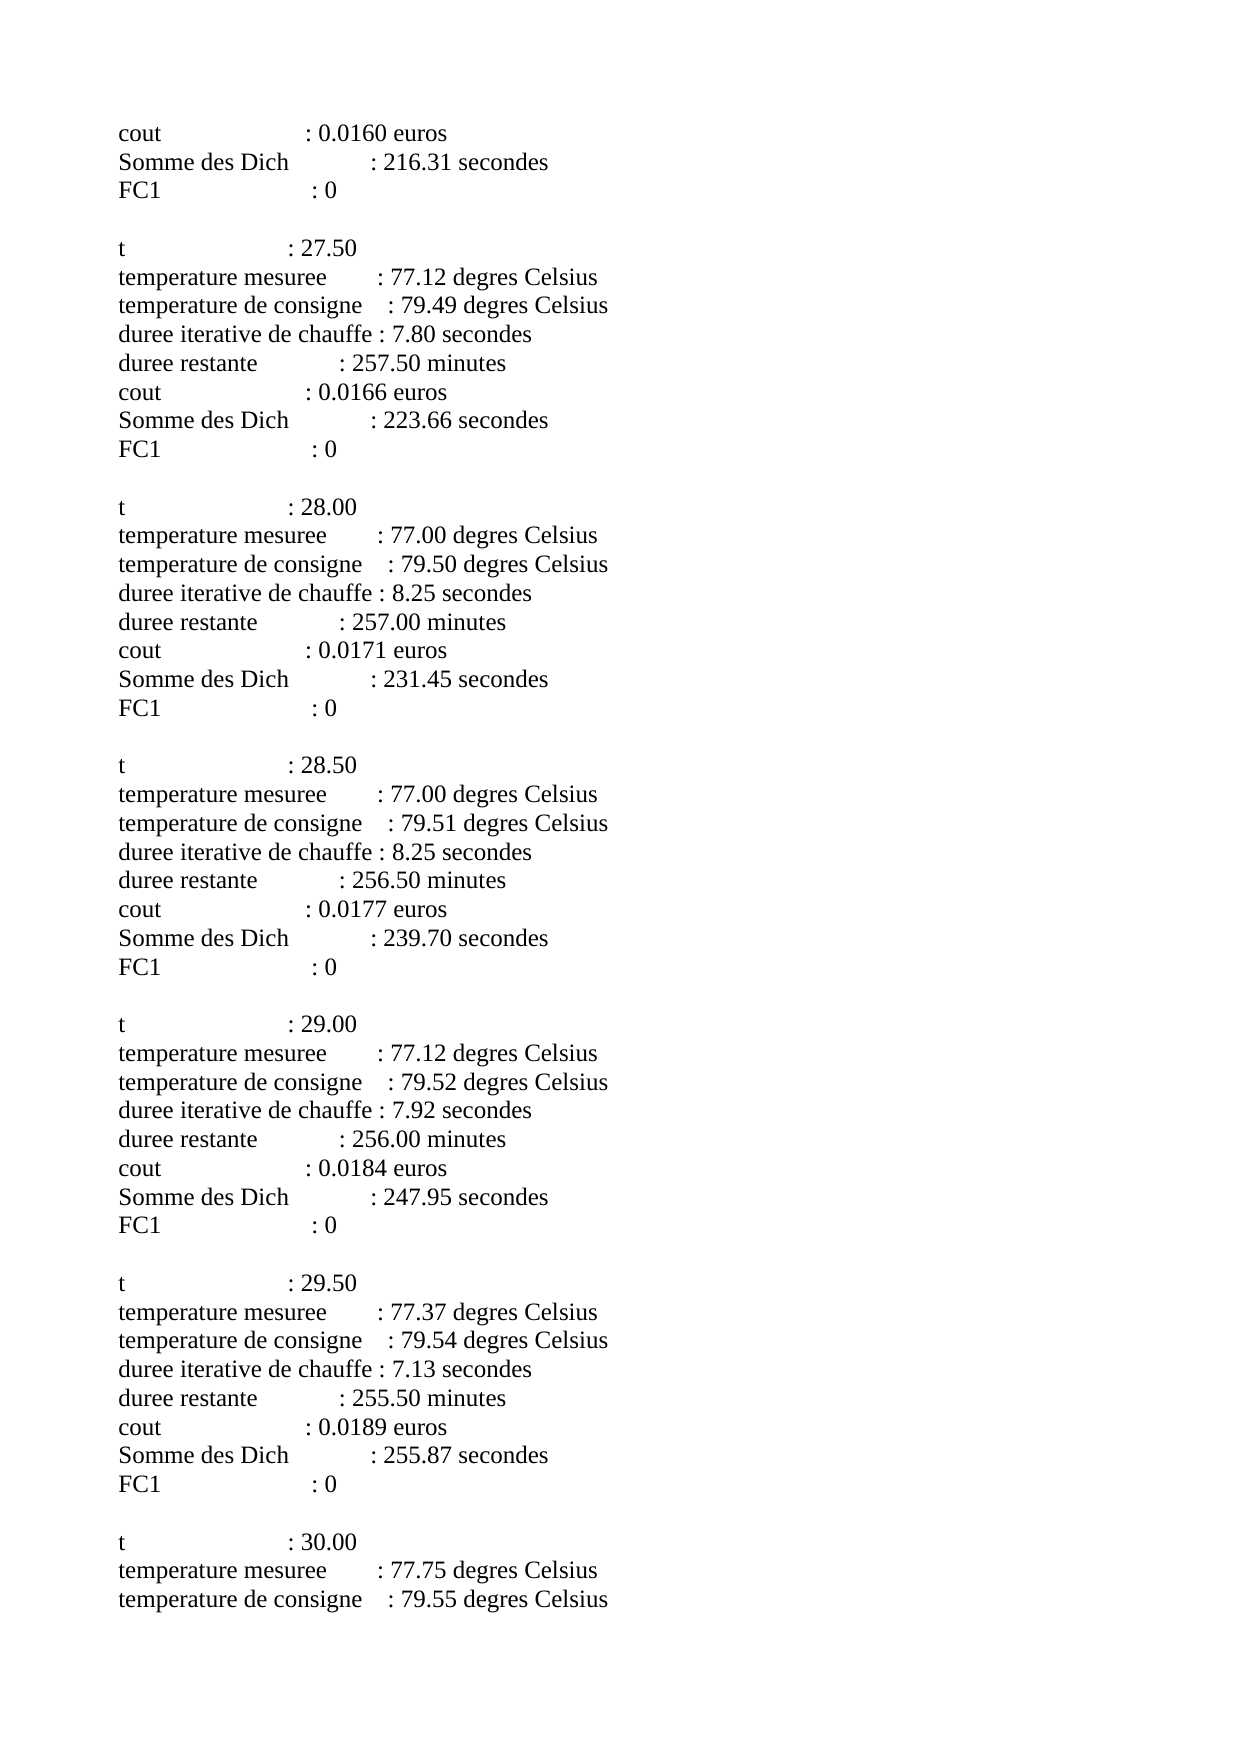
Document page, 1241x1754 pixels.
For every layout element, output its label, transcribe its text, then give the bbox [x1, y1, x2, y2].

text temperature de consigne : 79.55 degres Celsius [118, 1584, 1122, 1613]
text duree iterative de chauffe : 8.25 secondes [118, 578, 1122, 607]
text t : 27.50 [118, 233, 1122, 262]
text Somme des Dich : 223.66 secondes [118, 406, 1122, 434]
text duree iterative de chauffe : 7.92 secondes [118, 1096, 1122, 1124]
text t : 29.00 [118, 1009, 1122, 1038]
text FC1 : 0 [118, 693, 1122, 722]
text Somme des Dich : 231.45 secondes [118, 664, 1122, 693]
text Somme des Dich : 216.31 secondes [118, 147, 1122, 176]
text cout : 0.0177 euros [118, 894, 1122, 923]
text t : 29.50 [118, 1268, 1122, 1297]
text duree restante : 257.00 minutes [118, 607, 1122, 636]
text cout : 0.0189 euros [118, 1412, 1122, 1441]
text temperature mesuree : 77.00 degres Celsius [118, 779, 1122, 808]
text temperature mesuree : 77.12 degres Celsius [118, 262, 1122, 291]
text temperature mesuree : 77.00 degres Celsius [118, 521, 1122, 549]
text cout : 0.0171 euros [118, 636, 1122, 664]
text temperature mesuree : 77.75 degres Celsius [118, 1556, 1122, 1584]
text FC1 : 0 [118, 176, 1122, 204]
text FC1 : 0 [118, 1211, 1122, 1239]
text Somme des Dich : 255.87 secondes [118, 1441, 1122, 1469]
text cout : 0.0160 euros [118, 118, 1122, 147]
text duree iterative de chauffe : 7.80 secondes [118, 319, 1122, 348]
text t : 30.00 [118, 1527, 1122, 1556]
text temperature de consigne : 79.51 degres Celsius [118, 808, 1122, 837]
text FC1 : 0 [118, 434, 1122, 463]
text FC1 : 0 [118, 952, 1122, 981]
text temperature mesuree : 77.12 degres Celsius [118, 1038, 1122, 1067]
text t : 28.50 [118, 751, 1122, 779]
text FC1 : 0 [118, 1469, 1122, 1498]
text temperature de consigne : 79.52 degres Celsius [118, 1067, 1122, 1096]
text temperature de consigne : 79.49 degres Celsius [118, 291, 1122, 319]
text duree restante : 255.50 minutes [118, 1383, 1122, 1412]
text cout : 0.0166 euros [118, 377, 1122, 406]
text duree restante : 256.00 minutes [118, 1124, 1122, 1153]
text t : 28.00 [118, 492, 1122, 521]
text temperature de consigne : 79.50 degres Celsius [118, 549, 1122, 578]
text Somme des Dich : 239.70 secondes [118, 923, 1122, 952]
text duree restante : 257.50 minutes [118, 348, 1122, 377]
text temperature de consigne : 79.54 degres Celsius [118, 1326, 1122, 1354]
text duree iterative de chauffe : 8.25 secondes [118, 837, 1122, 866]
text duree iterative de chauffe : 7.13 secondes [118, 1354, 1122, 1383]
text Somme des Dich : 247.95 secondes [118, 1182, 1122, 1211]
text temperature mesuree : 77.37 degres Celsius [118, 1297, 1122, 1326]
text duree restante : 256.50 minutes [118, 866, 1122, 894]
text cout : 0.0184 euros [118, 1153, 1122, 1182]
